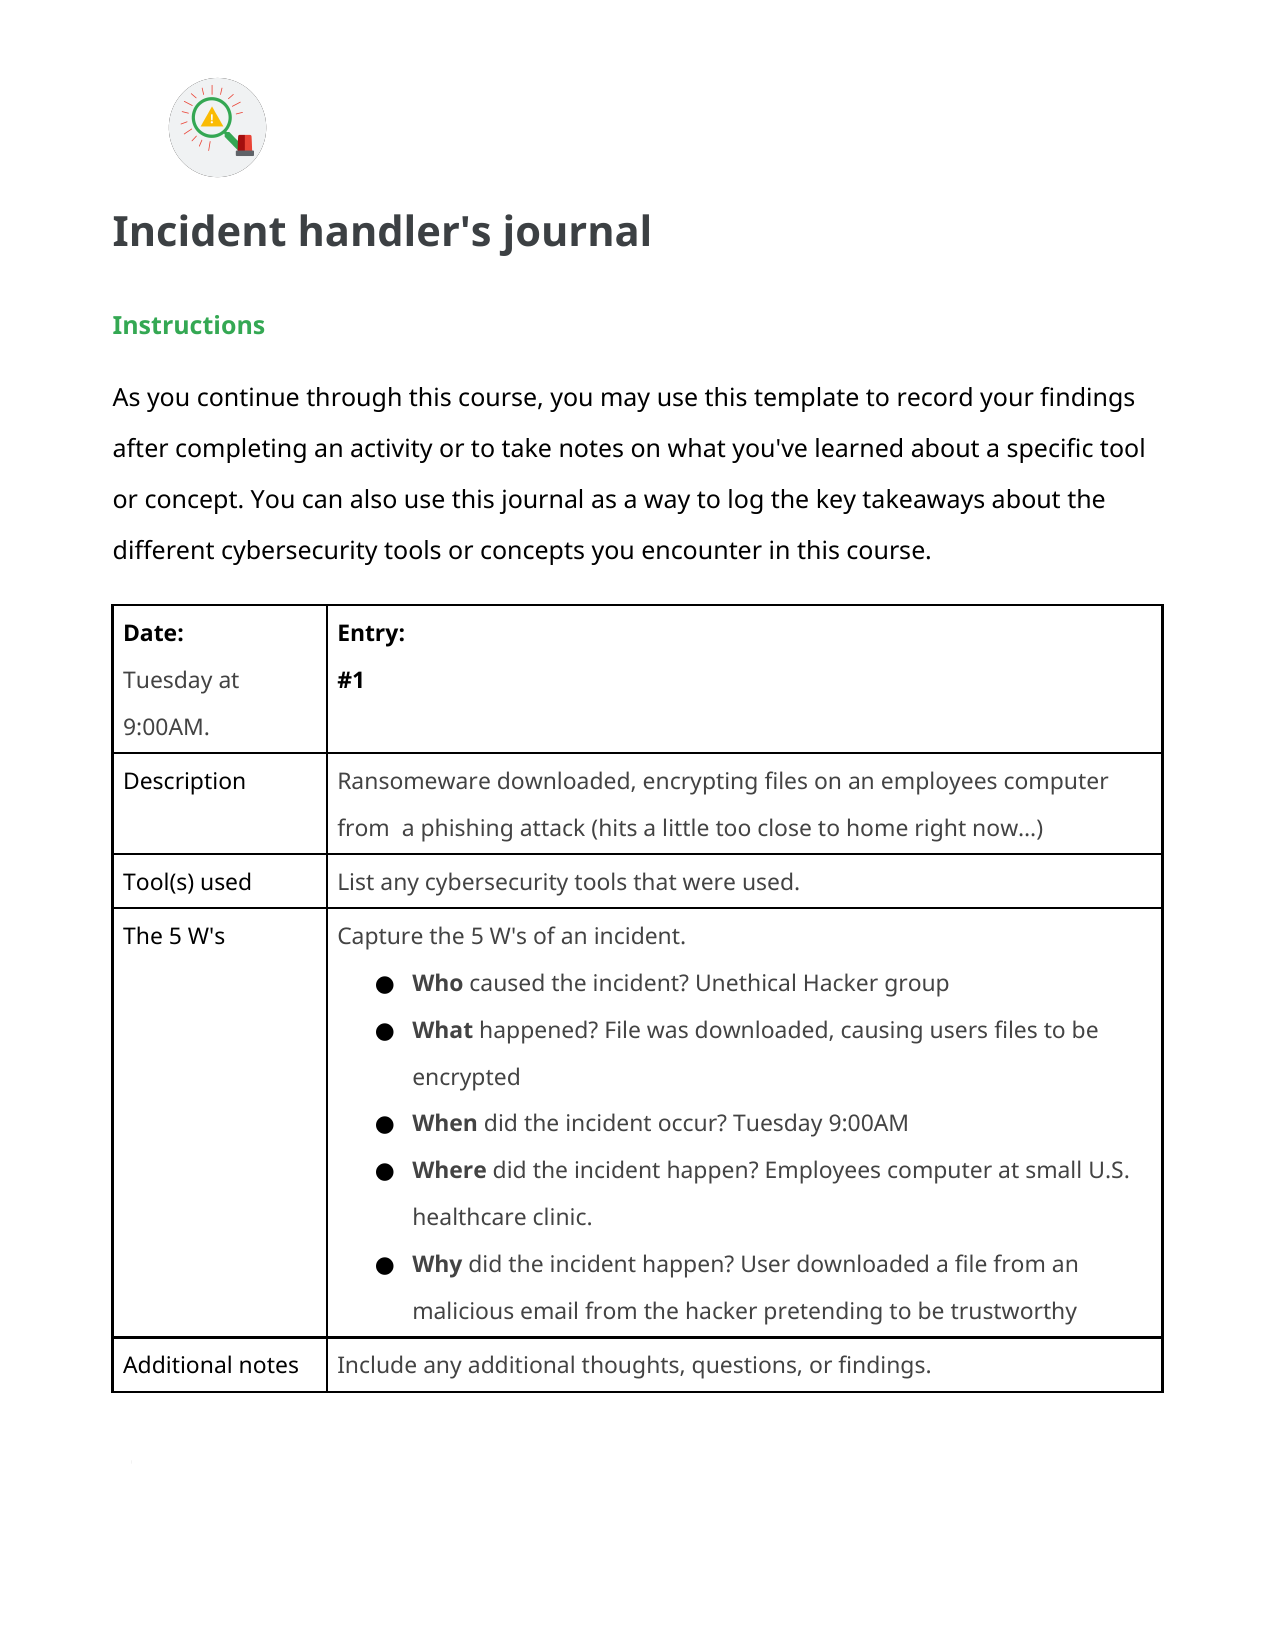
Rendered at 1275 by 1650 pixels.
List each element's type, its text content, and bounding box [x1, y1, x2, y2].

table_cell Ransomeware downloaded, encrypting files on an employees computer from a phishing attack (hits a little too close to home right now…) [328, 754, 1161, 853]
table_cell Additional notes [114, 1339, 326, 1391]
table_cell Capture the 5 W's of an incident. Who caused the incident? Unethical Hacker group What happened? File was downloaded, causing users files to be encrypted When did the incident occur? Tuesday 9:00AM Where did the incident happen? Employees computer at small U.S. healthcare clinic. Why did the incident happen? User downloaded a file from an malicious email from the hacker pretending to be trustworthy [328, 909, 1161, 1336]
table_cell Tool(s) used [114, 855, 326, 907]
table_cell List any cybersecurity tools that were used. [328, 855, 1161, 907]
table_cell Description [114, 754, 326, 853]
text Instructions [112, 307, 1162, 341]
table_cell Include any additional thoughts, questions, or findings. [328, 1339, 1161, 1391]
table_header Entry: #1 [328, 606, 1161, 752]
table_cell The 5 W's [114, 909, 326, 1336]
text As you continue through this course, you may use this template to record your findings after completing an activity or to take notes on what you've learned about a specific tool or concept. You can also use this journal as a way to log the key takeaways about the different cybersecurity tools or concepts you encounter in this course. [112, 379, 1162, 566]
picture [150, 75, 285, 181]
table_header Date: Tuesday at 9:00AM. [114, 606, 326, 752]
text Incident handler's journal [112, 201, 1162, 258]
